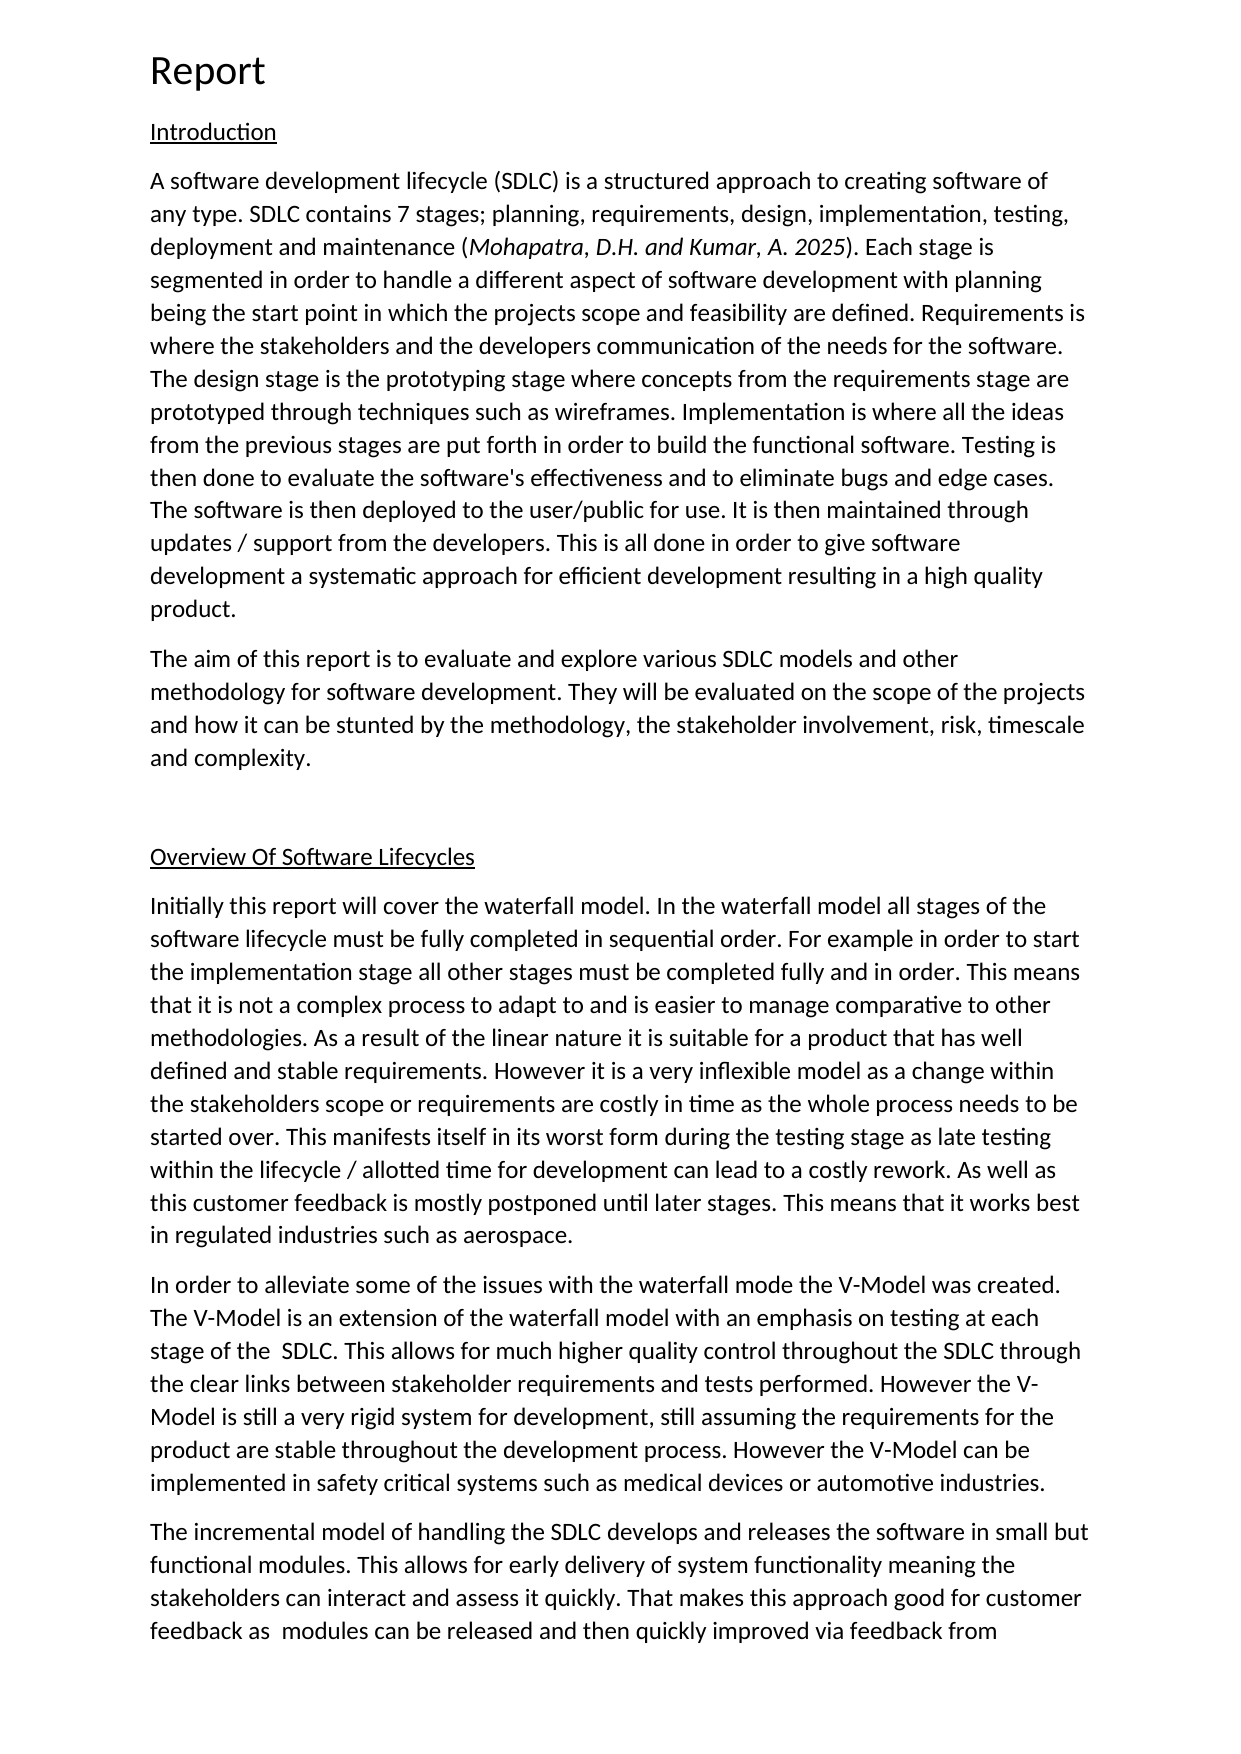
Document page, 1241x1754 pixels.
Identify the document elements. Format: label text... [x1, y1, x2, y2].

text Initially this report will cover the waterfall model. In the waterfall model all stages of the software lifecycle must be fully completed in sequential order. For example in order to start the implementation stage all other stages must be completed fully and in order. This means that it is not a complex process to adapt to and is easier to manage comparative to other methodologies. As a result of the linear nature it is suitable for a product that has well defined and stable requirements. However it is a very inflexible model as a change within the stakeholders scope or requirements are costly in time as the whole process needs to be started over. This manifests itself in its worst form during the testing stage as late testing within the lifecycle / allotted time for development can lead to a costly rework. As well as this customer feedback is mostly postponed until later stages. This means that it works best in regulated industries such as aerospace. [150, 891, 1090, 1250]
text A software development lifecycle (SDLC) is a structured approach to creating software of any type. SDLC contains 7 stages; planning, requirements, design, implementation, testing, deployment and maintenance (Mohapatra, D.H. and Kumar, A. 2025). Each stage is segmented in order to handle a different aspect of software development with planning being the start point in which the projects scope and feasibility are defined. Requirements is where the stakeholders and the developers communication of the needs for the software. The design stage is the prototyping stage where concepts from the requirements stage are prototyped through techniques such as wireframes. Implementation is where all the ideas from the previous stages are put forth in order to build the functional software. Testing is then done to evaluate the software's effectiveness and to eliminate bugs and edge cases. The software is then deployed to the user/public for use. It is then maintained through updates / support from the developers. This is all done in order to give software development a systematic approach for efficient development resulting in a high quality product. [150, 166, 1090, 624]
text Report [150, 44, 1090, 95]
text Introduction [150, 116, 1090, 146]
text The incremental model of handling the SDLC develops and releases the software in small but functional modules. This allows for early delivery of system functionality meaning the stakeholders can interact and assess it quickly. That makes this approach good for customer feedback as modules can be released and then quickly improved via feedback from [150, 1516, 1090, 1646]
text In order to alleviate some of the issues with the waterfall mode the V-Model was created. The V-Model is an extension of the waterfall model with an emphasis on testing at each stage of the SDLC. This allows for much higher quality control throughout the SDLC through the clear links between stakeholder requirements and tests performed. However the V-Model is still a very rigid system for development, still assuming the requirements for the product are stable throughout the development process. However the V-Model can be implemented in safety critical systems such as medical devices or automotive industries. [150, 1269, 1090, 1497]
text Overview Of Software Lifecycles [150, 841, 1090, 871]
text The aim of this report is to evaluate and explore various SDLC models and other methodology for software development. They will be evaluated on the scope of the projects and how it can be stunted by the methodology, the stakeholder involvement, risk, timescale and complexity. [150, 643, 1090, 772]
